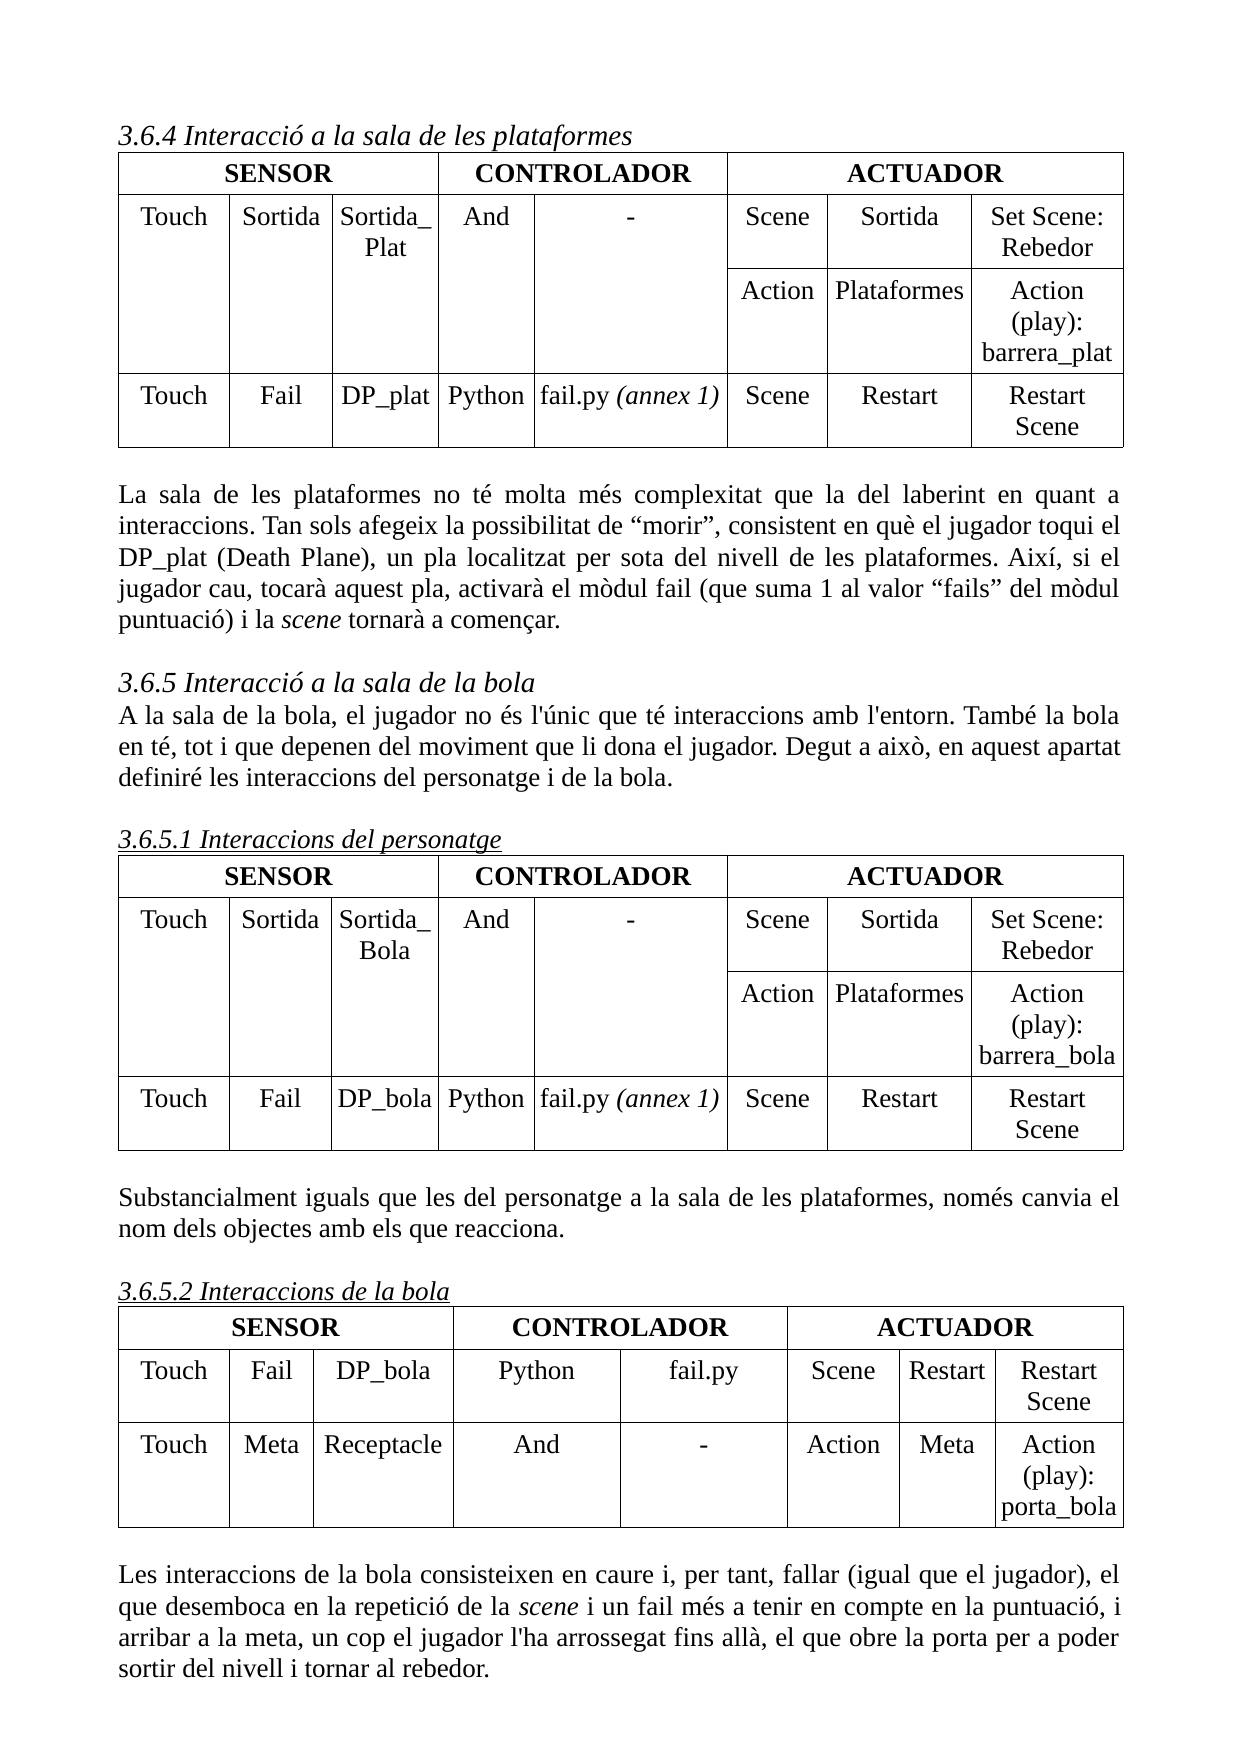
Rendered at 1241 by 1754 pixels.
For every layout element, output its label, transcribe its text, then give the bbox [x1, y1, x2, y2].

table_cell DP_bola [314, 1350, 453, 1422]
table_cell Touch [119, 898, 229, 1076]
table_cell Scene [728, 898, 827, 971]
table_header SENSOR [119, 153, 438, 194]
text Les interaccions de la bola consisteixen en caure i, per tant, fallar (igual que el jugador), el que desemboca en la repetició de la scene i un fail més a tenir en compte en la puntuació, i arribar a la meta, un cop el jugador l'ha arrossegat fins allà, el que obre la porta per a poder sortir del nivell i tornar al rebedor. [118, 1558, 1122, 1683]
table_cell Action (play): barrera_bola [972, 972, 1123, 1076]
table_header CONTROLADOR [439, 153, 727, 194]
table_cell And [439, 195, 534, 373]
table_cell Sortida [230, 898, 331, 1076]
table_cell - [621, 1423, 787, 1527]
table_cell Action (play): barrera_plat [972, 269, 1123, 373]
table_cell DP_bola [332, 1077, 438, 1150]
table_cell Plataformes [828, 269, 971, 373]
text La sala de les plataformes no té molta més complexitat que la del laberint en quant a interaccions. Tan sols afegeix la possibilitat de “morir”, consistent en què el jugador toqui el DP_plat (Death Plane), un pla localitzat per sota del nivell de les plataformes. Així, si el jugador cau, tocarà aquest pla, activarà el mòdul fail (que suma 1 al valor “fails” del mòdul puntuació) i la scene tornarà a començar. [118, 478, 1122, 634]
table_cell fail.py [621, 1350, 787, 1422]
table_cell Restart Scene [996, 1350, 1123, 1422]
table_header CONTROLADOR [439, 856, 727, 897]
table_header ACTUADOR [728, 856, 1123, 897]
table_cell Restart [900, 1350, 995, 1422]
table_header SENSOR [119, 1307, 453, 1348]
table_cell And [439, 898, 534, 1076]
table_cell Touch [119, 1423, 229, 1527]
table_cell Receptacle [314, 1423, 453, 1527]
table_cell Action [728, 972, 827, 1076]
table_header CONTROLADOR [454, 1307, 787, 1348]
table_cell Python [439, 374, 534, 447]
table_cell Restart [828, 1077, 971, 1150]
table_cell fail.py (annex 1) [535, 374, 727, 447]
table_header ACTUADOR [788, 1307, 1123, 1348]
table_cell Restart Scene [972, 1077, 1123, 1150]
table_cell Sortida [230, 195, 332, 373]
table_cell Restart [828, 374, 971, 447]
table_cell Action [788, 1423, 899, 1527]
table_cell fail.py (annex 1) [535, 1077, 727, 1150]
table_cell Fail [230, 374, 332, 447]
table_cell Action [728, 269, 827, 373]
table_cell And [454, 1423, 620, 1527]
table_header SENSOR [119, 856, 438, 897]
table_cell Fail [230, 1350, 313, 1422]
table_header ACTUADOR [728, 153, 1123, 194]
text Substancialment iguals que les del personatge a la sala de les plataformes, només canvia el nom dels objectes amb els que reacciona. [118, 1181, 1122, 1243]
text 3.6.5.2 Interaccions de la bola [118, 1274, 1122, 1306]
table_cell Action (play): porta_bola [996, 1423, 1123, 1527]
table_cell Meta [230, 1423, 313, 1527]
table_cell Sortida [828, 195, 971, 268]
table_cell Set Scene: Rebedor [972, 195, 1123, 268]
text 3.6.5 Interacció a la sala de la bola [118, 665, 1122, 699]
table_cell Touch [119, 195, 229, 373]
table_cell Sortida_Bola [332, 898, 438, 1076]
table_cell Python [439, 1077, 534, 1150]
table_cell Scene [788, 1350, 899, 1422]
text 3.6.4 Interacció a la sala de les plataformes [118, 118, 1122, 152]
table_cell Touch [119, 374, 229, 447]
table_cell Sortida_Plat [333, 195, 438, 373]
table_cell Touch [119, 1077, 229, 1150]
table_cell Restart Scene [972, 374, 1123, 447]
table_cell Scene [728, 1077, 827, 1150]
table_cell Plataformes [828, 972, 971, 1076]
table_cell - [535, 195, 727, 373]
text 3.6.5.1 Interaccions del personatge [118, 823, 1122, 854]
table_cell Scene [728, 195, 827, 268]
text A la sala de la bola, el jugador no és l'únic que té interaccions amb l'entorn. També la bola en té, tot i que depenen del moviment que li dona el jugador. Degut a això, en aquest apartat definiré les interaccions del personatge i de la bola. [118, 699, 1122, 792]
table_cell Python [454, 1350, 620, 1422]
table_cell Scene [728, 374, 827, 447]
table_cell Meta [900, 1423, 995, 1527]
table_cell Set Scene: Rebedor [972, 898, 1123, 971]
table_cell - [535, 898, 727, 1076]
table_cell Touch [119, 1350, 229, 1422]
table_cell Fail [230, 1077, 331, 1150]
table_cell Sortida [828, 898, 971, 971]
table_cell DP_plat [333, 374, 438, 447]
